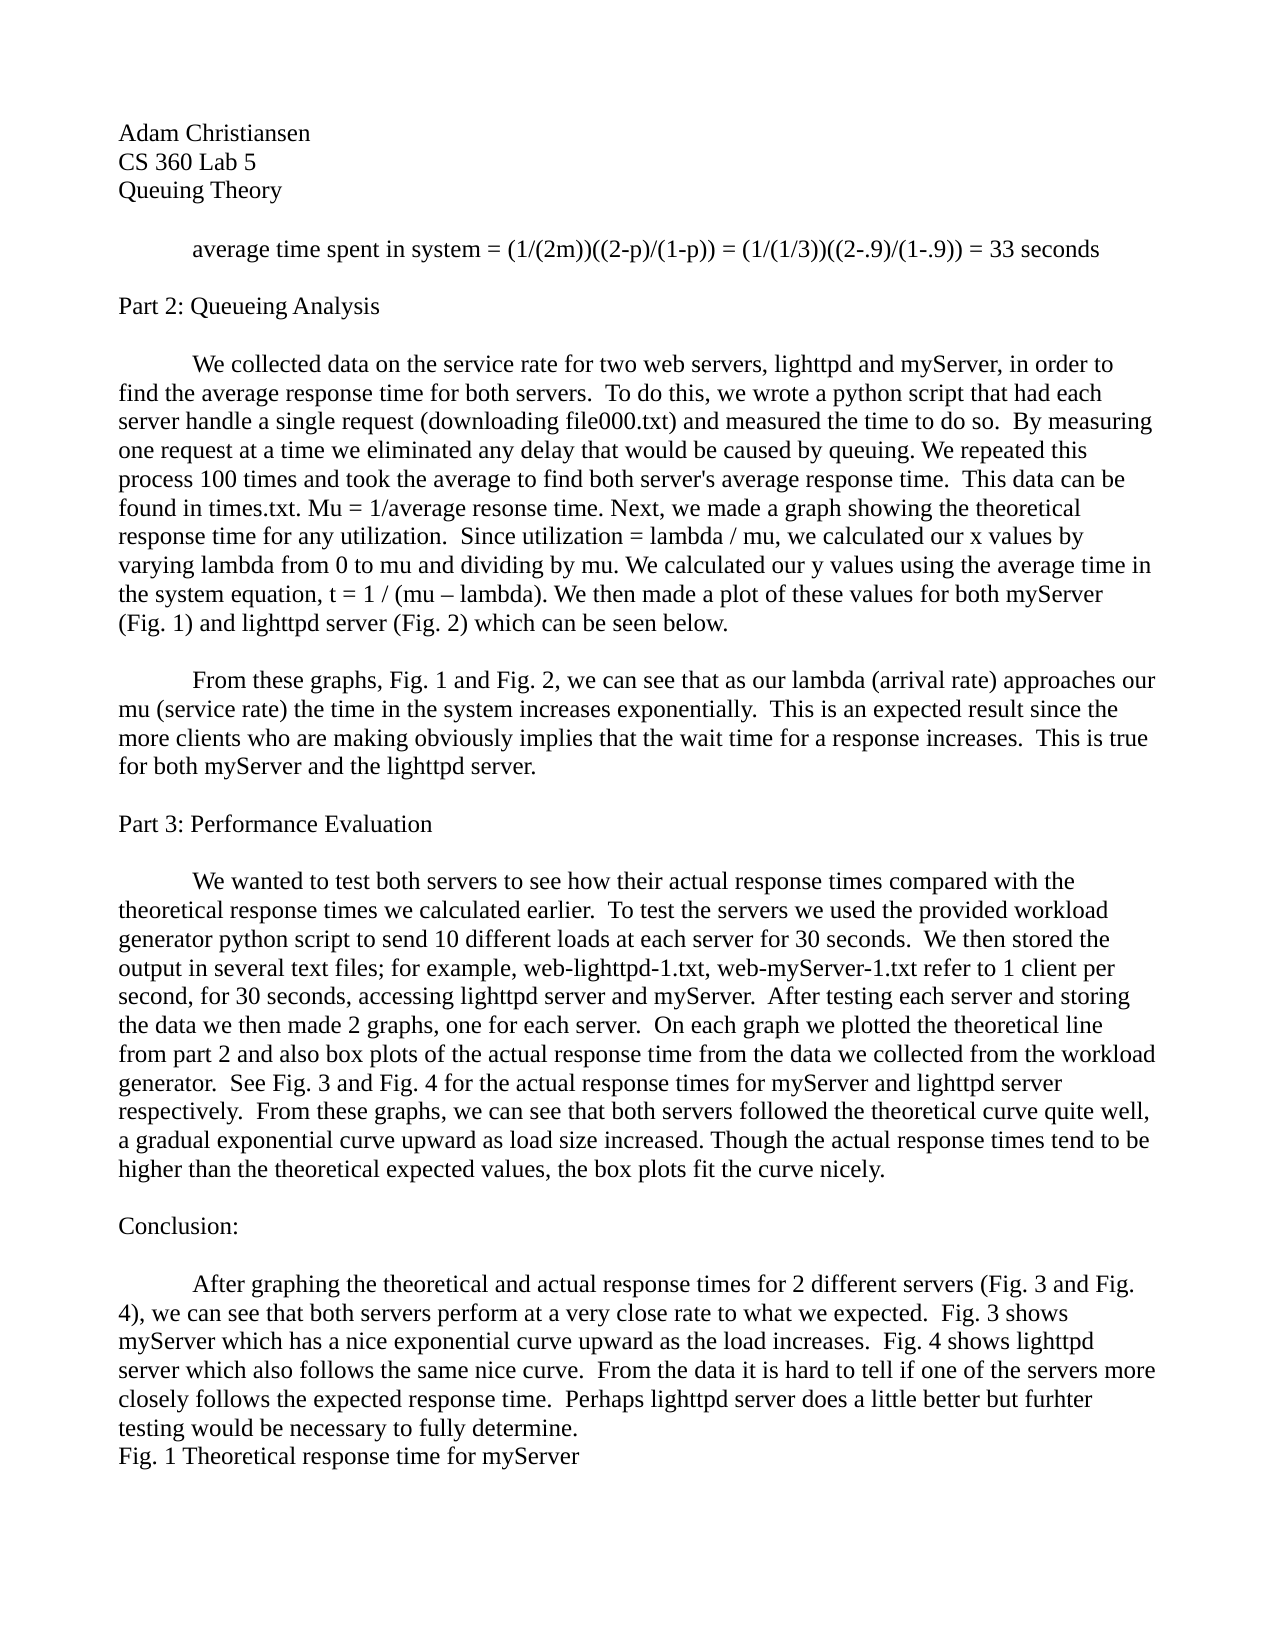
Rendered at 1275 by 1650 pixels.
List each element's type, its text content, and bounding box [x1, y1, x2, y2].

text average time spent in system = (1/(2m))((2-p)/(1-p)) = (1/(1/3))((2-.9)/(1-.9)) = 33 seconds [118, 234, 1157, 263]
text After graphing the theoretical and actual response times for 2 different servers (Fig. 3 and Fig. 4), we can see that both servers perform at a very close rate to what we expected. Fig. 3 shows myServer which has a nice exponential curve upward as the load increases. Fig. 4 shows lighttpd server which also follows the same nice curve. From the data it is hard to tell if one of the servers more closely follows the expected response time. Perhaps lighttpd server does a little better but furhter testing would be necessary to fully determine. [118, 1269, 1157, 1441]
text We wanted to test both servers to see how their actual response times compared with the theoretical response times we calculated earlier. To test the servers we used the provided workload generator python script to send 10 different loads at each server for 30 seconds. We then stored the output in several text files; for example, web-lighttpd-1.txt, web-myServer-1.txt refer to 1 client per second, for 30 seconds, accessing lighttpd server and myServer. After testing each server and storing the data we then made 2 graphs, one for each server. On each graph we plotted the theoretical line from part 2 and also box plots of the actual response time from the data we collected from the workload generator. See Fig. 3 and Fig. 4 for the actual response times for myServer and lighttpd server respectively. From these graphs, we can see that both servers followed the theoretical curve quite well, a gradual exponential curve upward as load size increased. Though the actual response times tend to be higher than the theoretical expected values, the box plots fit the curve nicely. [118, 866, 1157, 1183]
text Fig. 1 Theoretical response time for myServer [118, 1441, 1157, 1470]
text Conclusion: [118, 1211, 1157, 1240]
text Part 3: Performance Evaluation [118, 809, 1157, 838]
text We collected data on the service rate for two web servers, lighttpd and myServer, in order to find the average response time for both servers. To do this, we wrote a python script that had each server handle a single request (downloading file000.txt) and measured the time to do so. By measuring one request at a time we eliminated any delay that would be caused by queuing. We repeated this process 100 times and took the average to find both server's average response time. This data can be found in times.txt. Mu = 1/average resonse time. Next, we made a graph showing the theoretical response time for any utilization. Since utilization = lambda / mu, we calculated our x values by varying lambda from 0 to mu and dividing by mu. We calculated our y values using the average time in the system equation, t = 1 / (mu – lambda). We then made a plot of these values for both myServer (Fig. 1) and lighttpd server (Fig. 2) which can be seen below. [118, 349, 1157, 636]
text Part 2: Queueing Analysis [118, 291, 1157, 320]
text From these graphs, Fig. 1 and Fig. 2, we can see that as our lambda (arrival rate) approaches our mu (service rate) the time in the system increases exponentially. This is an expected result since the more clients who are making obviously implies that the wait time for a response increases. This is true for both myServer and the lighttpd server. [118, 665, 1157, 780]
